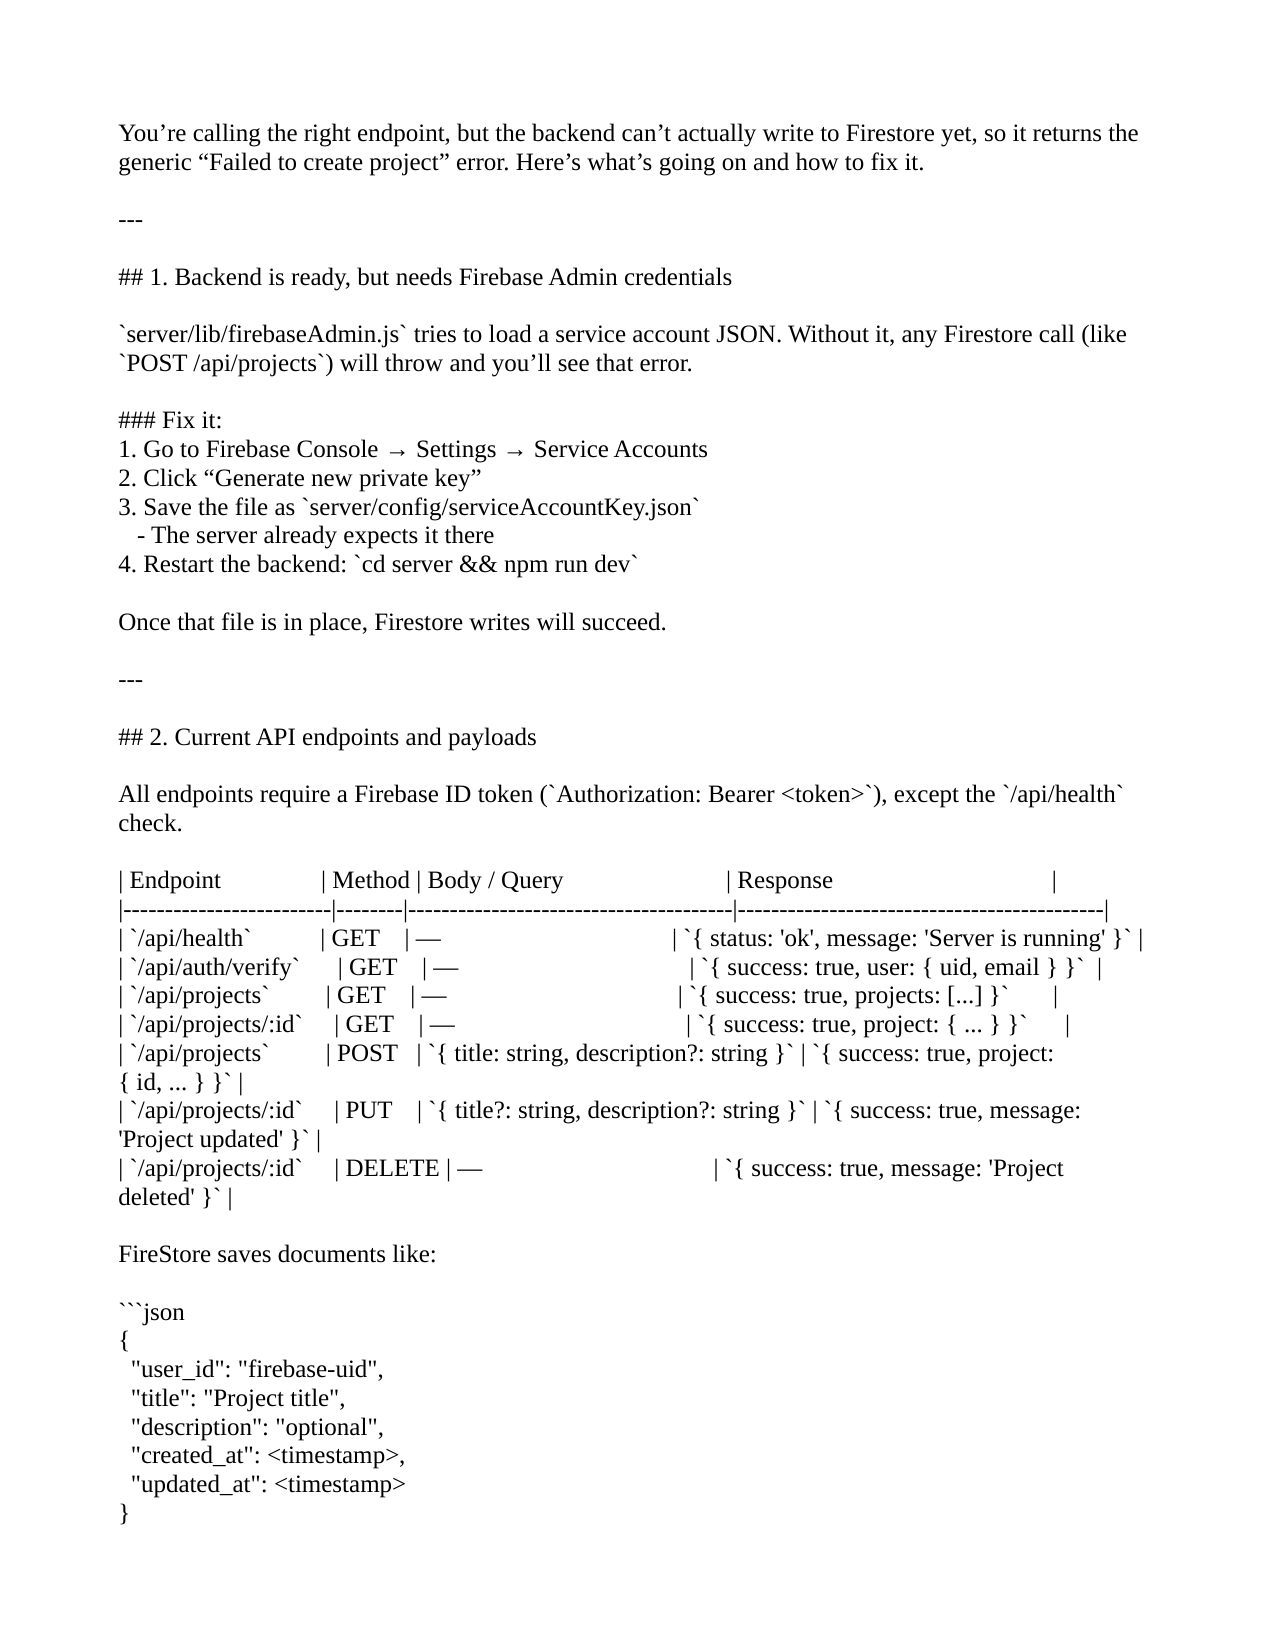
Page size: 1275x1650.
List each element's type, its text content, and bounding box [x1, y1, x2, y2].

text You’re calling the right endpoint, but the backend can’t actually write to Firestore yet, so it returns the generic “Failed to create project” error. Here’s what’s going on and how to fix it. --- ## 1. Backend is ready, but needs Firebase Admin credentials `server/lib/firebaseAdmin.js` tries to load a service account JSON. Without it, any Firestore call (like `POST /api/projects`) will throw and you’ll see that error. ### Fix it: 1. Go to Firebase Console → Settings → Service Accounts 2. Click “Generate new private key” 3. Save the file as `server/config/serviceAccountKey.json` - The server already expects it there 4. Restart the backend: `cd server && npm run dev` Once that file is in place, Firestore writes will succeed. --- ## 2. Current API endpoints and payloads All endpoints require a Firebase ID token (`Authorization: Bearer <token>`), except the `/api/health` check. | Endpoint | Method | Body / Query | Response | |-------------------------|--------|---------------------------------------|--------------------------------------------| | `/api/health` | GET | — | `{ status: 'ok', message: 'Server is running' }` | | `/api/auth/verify` | GET | — | `{ success: true, user: { uid, email } }` | | `/api/projects` | GET | — | `{ success: true, projects: [...] }` | | `/api/projects/:id` | GET | — | `{ success: true, project: { ... } }` | | `/api/projects` | POST | `{ title: string, description?: string }` | `{ success: true, project: { id, ... } }` | | `/api/projects/:id` | PUT | `{ title?: string, description?: string }` | `{ success: true, message: 'Project updated' }` | | `/api/projects/:id` | DELETE | — | `{ success: true, message: 'Project deleted' }` | FireStore saves documents like: ```json { "user_id": "firebase-uid", "title": "Project title", "description": "optional", "created_at": <timestamp>, "updated_at": <timestamp> } [118, 118, 1157, 1527]
